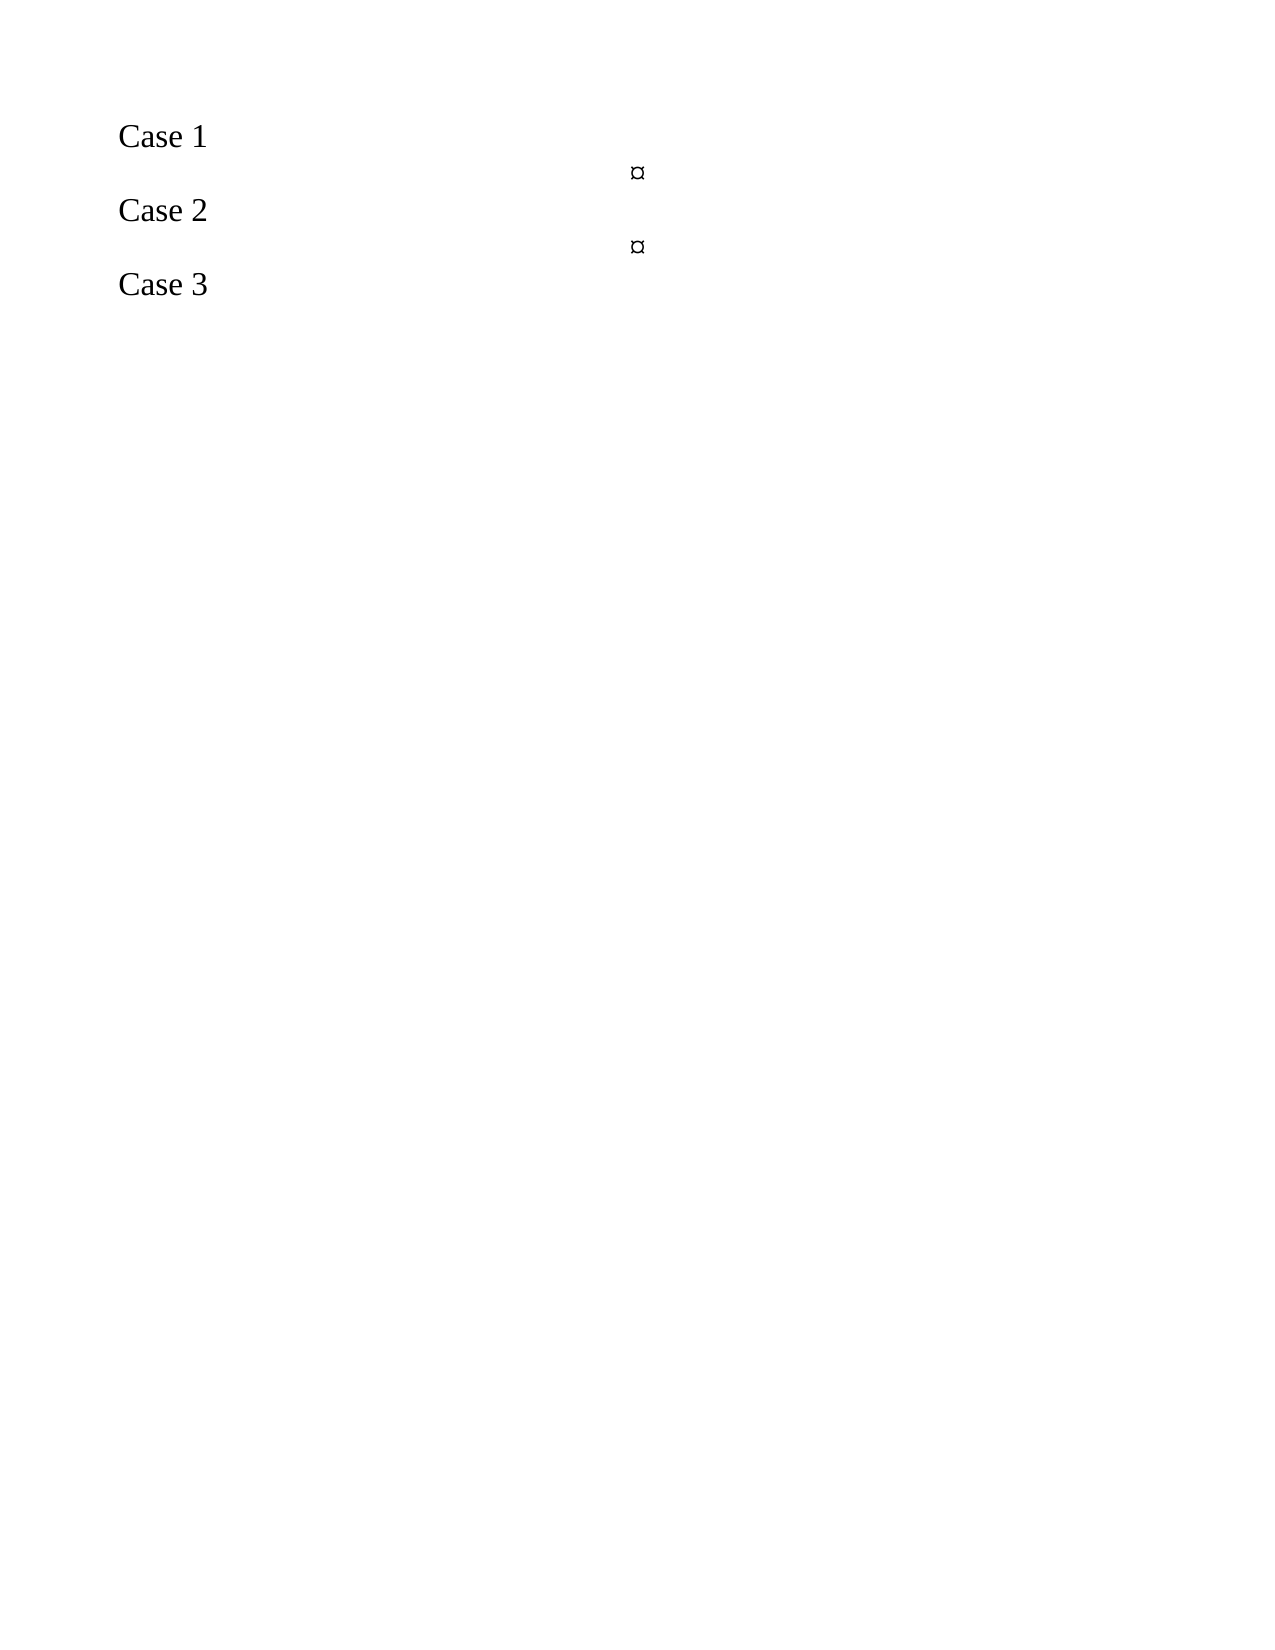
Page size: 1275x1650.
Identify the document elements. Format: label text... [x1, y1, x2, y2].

text ¤ [118, 155, 1157, 192]
text Case 1 [118, 118, 1157, 155]
text Case 2 [118, 192, 1157, 229]
text ¤ [118, 229, 1157, 266]
text Case 3 [118, 266, 1157, 302]
